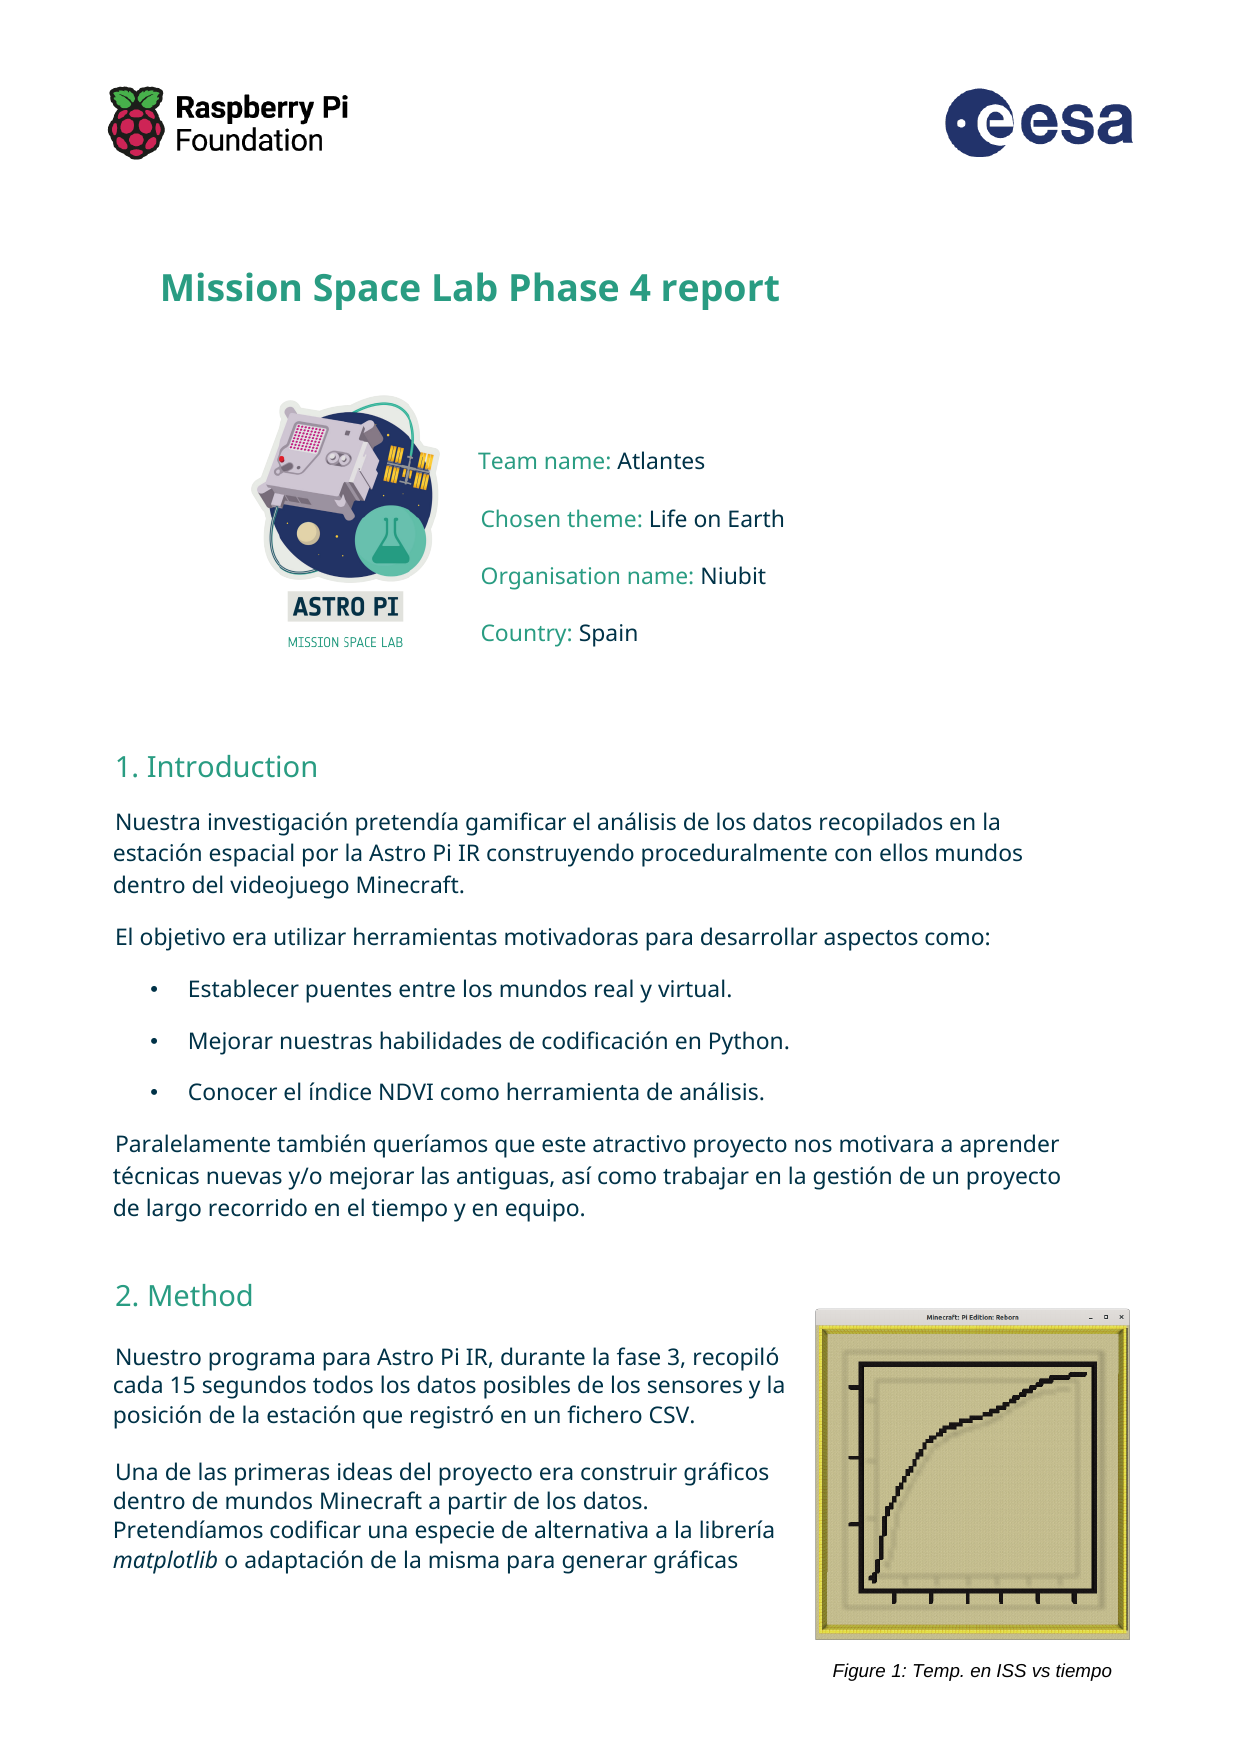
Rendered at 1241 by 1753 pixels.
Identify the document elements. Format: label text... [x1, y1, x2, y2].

text Organisation name: Niubit [475, 560, 1131, 591]
text Paralelamente también queríamos que este atractivo proyecto nos motivara a aprender técnicas nuevas y/o mejorar las antiguas, así como trabajar en la gestión de un proyecto de largo recorrido en el tiempo y en equipo. [113, 1128, 1081, 1223]
text Team name: Atlantes [475, 445, 1131, 476]
text El objetivo era utilizar herramientas motivadoras para desarrollar aspectos como: [113, 921, 1081, 952]
list Establecer puentes entre los mundos real y virtual. [150, 973, 1131, 1004]
picture [58, 58, 1169, 186]
text Figure 1: Temp. en ISS vs tiempo [811, 1644, 1133, 1681]
text Nuestra investigación pretendía gamificar el análisis de los datos recopilados en la estación espacial por la Astro Pi IR construyendo proceduralmente con ellos mundos dentro del videojuego Minecraft. [113, 806, 1081, 901]
text [114, 502, 214, 534]
text Mission Space Lab Phase 4 report [111, 261, 1131, 312]
text [111, 445, 214, 476]
text Nuestro programa para Astro Pi IR, durante la fase 3, recopiló cada 15 segundos todos los datos posibles de los sensores y la posición de la estación que registró en un fichero CSV. [113, 1341, 799, 1430]
text Una de las primeras ideas del proyecto era construir gráficos dentro de mundos Minecraft a partir de los datos. Pretendíamos codificar una especie de alternativa a la librería matplotlib o adaptación de la misma para generar gráficas [113, 1457, 799, 1575]
text Country: Spain [475, 617, 1131, 649]
picture [214, 369, 475, 666]
picture [811, 1305, 1134, 1644]
text Chosen theme: Life on Earth [475, 502, 1131, 534]
text [114, 617, 214, 649]
text 2. Method [115, 1275, 1145, 1736]
text 1. Introduction [114, 746, 1131, 786]
list Conocer el índice NDVI como herramienta de análisis. [150, 1076, 1131, 1108]
text [113, 560, 214, 591]
list Mejorar nuestras habilidades de codificación en Python. [150, 1024, 1131, 1056]
